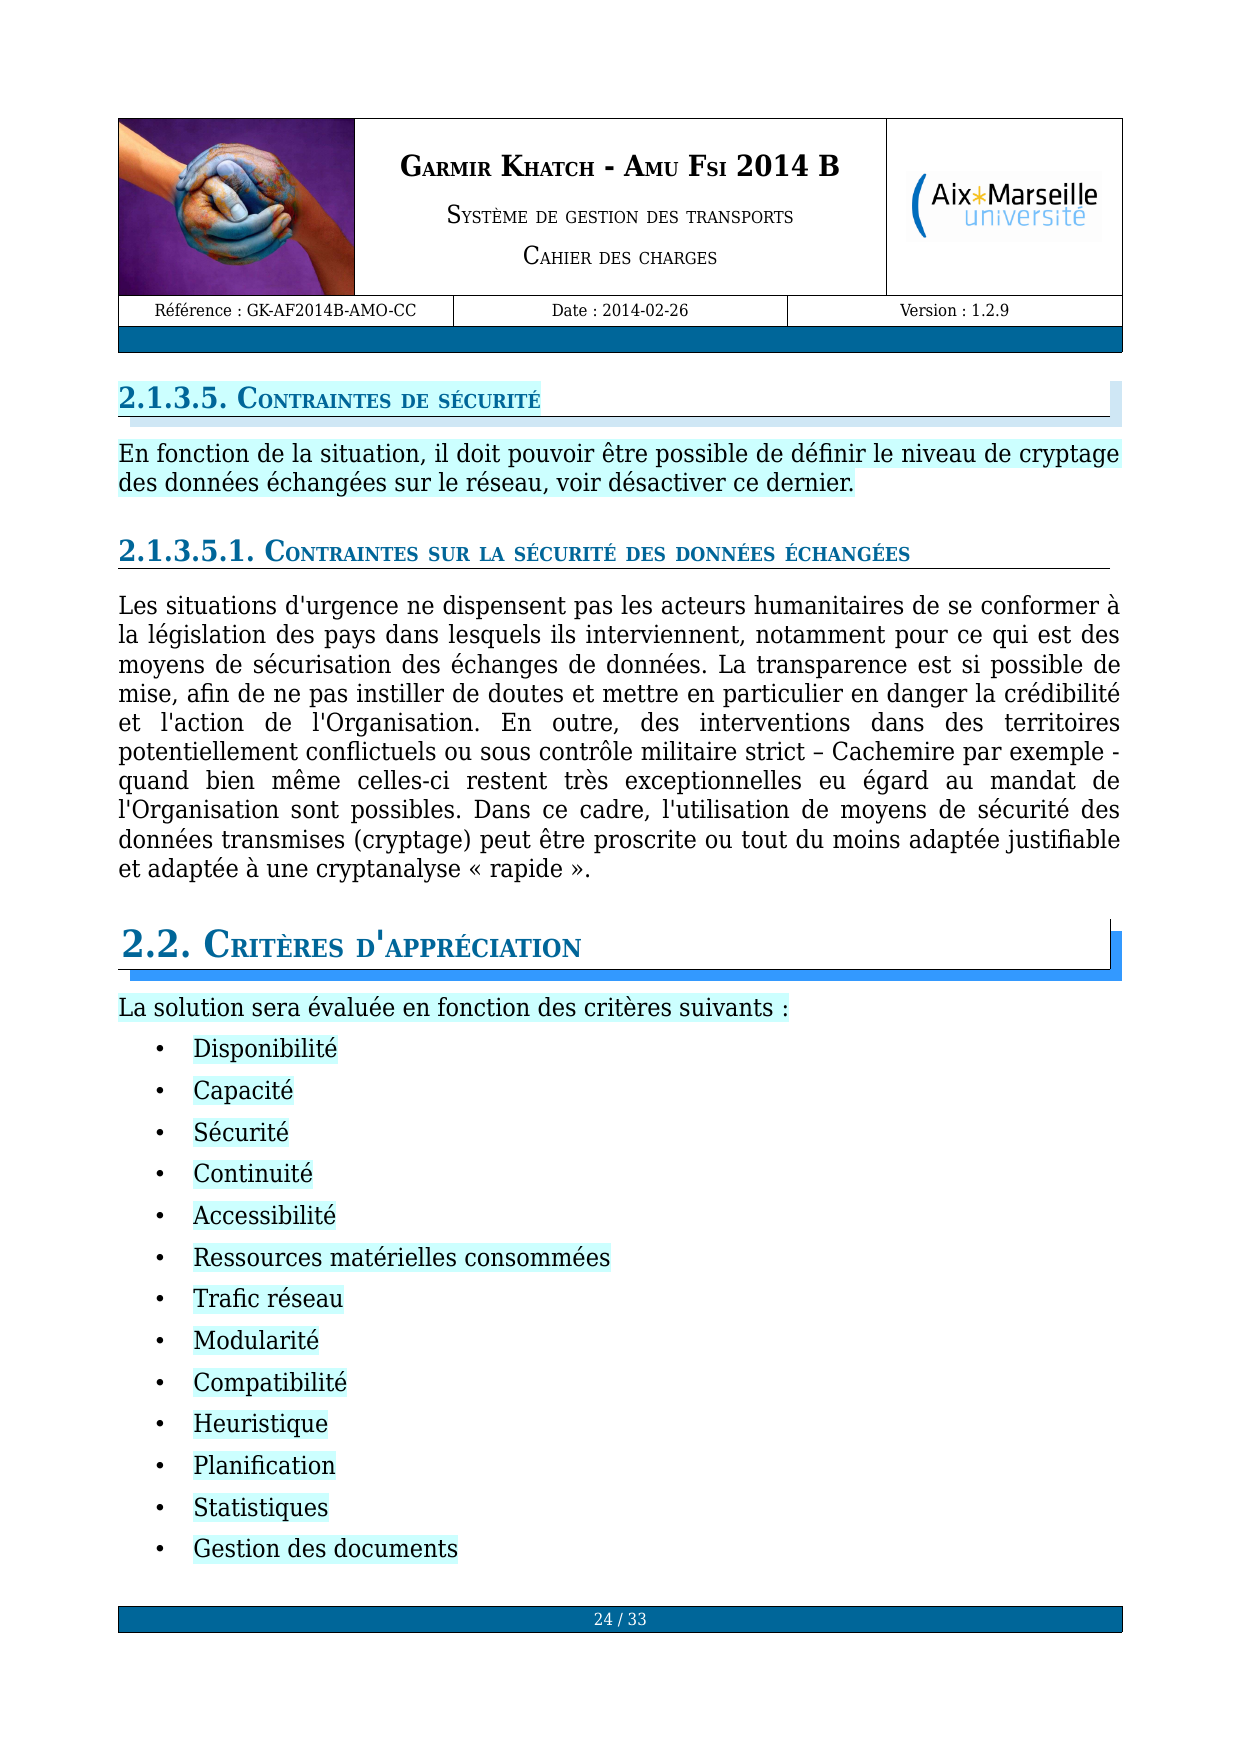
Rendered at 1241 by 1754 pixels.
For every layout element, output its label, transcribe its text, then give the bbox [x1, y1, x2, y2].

list Planification [156, 1451, 1122, 1480]
text Les situations d'urgence ne dispensent pas les acteurs humanitaires de se conformer à la législation des pays dans lesquels ils interviennent, notamment pour ce qui est des moyens de sécurisation des échanges de données. La transparence est si possible de mise, afin de ne pas instiller de doutes et mettre en particulier en danger la crédibilité et l'action de l'Organisation. En outre, des interventions dans des territoires potentiellement conflictuels ou sous contrôle militaire strict – Cachemire par exemple - quand bien même celles-ci restent très exceptionnelles eu égard au mandat de l'Organisation sont possibles. Dans ce cadre, l'utilisation de moyens de sécurité des données transmises (cryptage) peut être proscrite ou tout du moins adaptée justifiable et adaptée à une cryptanalyse « rapide ». [118, 592, 1122, 883]
list Accessibilité [156, 1201, 1122, 1230]
picture [887, 126, 1122, 288]
text La solution sera évaluée en fonction des critères suivants : [118, 993, 1122, 1022]
text En fonction de la situation, il doit pouvoir être possible de définir le niveau de cryptage des données échangées sur le réseau, voir désactiver ce dernier. [118, 439, 1122, 497]
picture [119, 119, 354, 295]
list Statistiques [156, 1493, 1122, 1522]
subtitle Contraintes de sécurité [118, 381, 1110, 416]
subtitle Critères d'appréciation [118, 919, 1110, 969]
list Compatibilité [156, 1368, 1122, 1397]
list Continuité [156, 1159, 1122, 1189]
list Sécurité [156, 1118, 1122, 1147]
list Gestion des documents [156, 1534, 1122, 1564]
list Ressources matérielles consommées [156, 1243, 1122, 1272]
subtitle Contraintes sur la sécurité des données échangées [118, 534, 1110, 568]
list Trafic réseau [156, 1284, 1122, 1314]
list Capacité [156, 1076, 1122, 1105]
list Heuristique [156, 1409, 1122, 1439]
list Disponibilité [156, 1034, 1122, 1064]
list Modularité [156, 1326, 1122, 1355]
